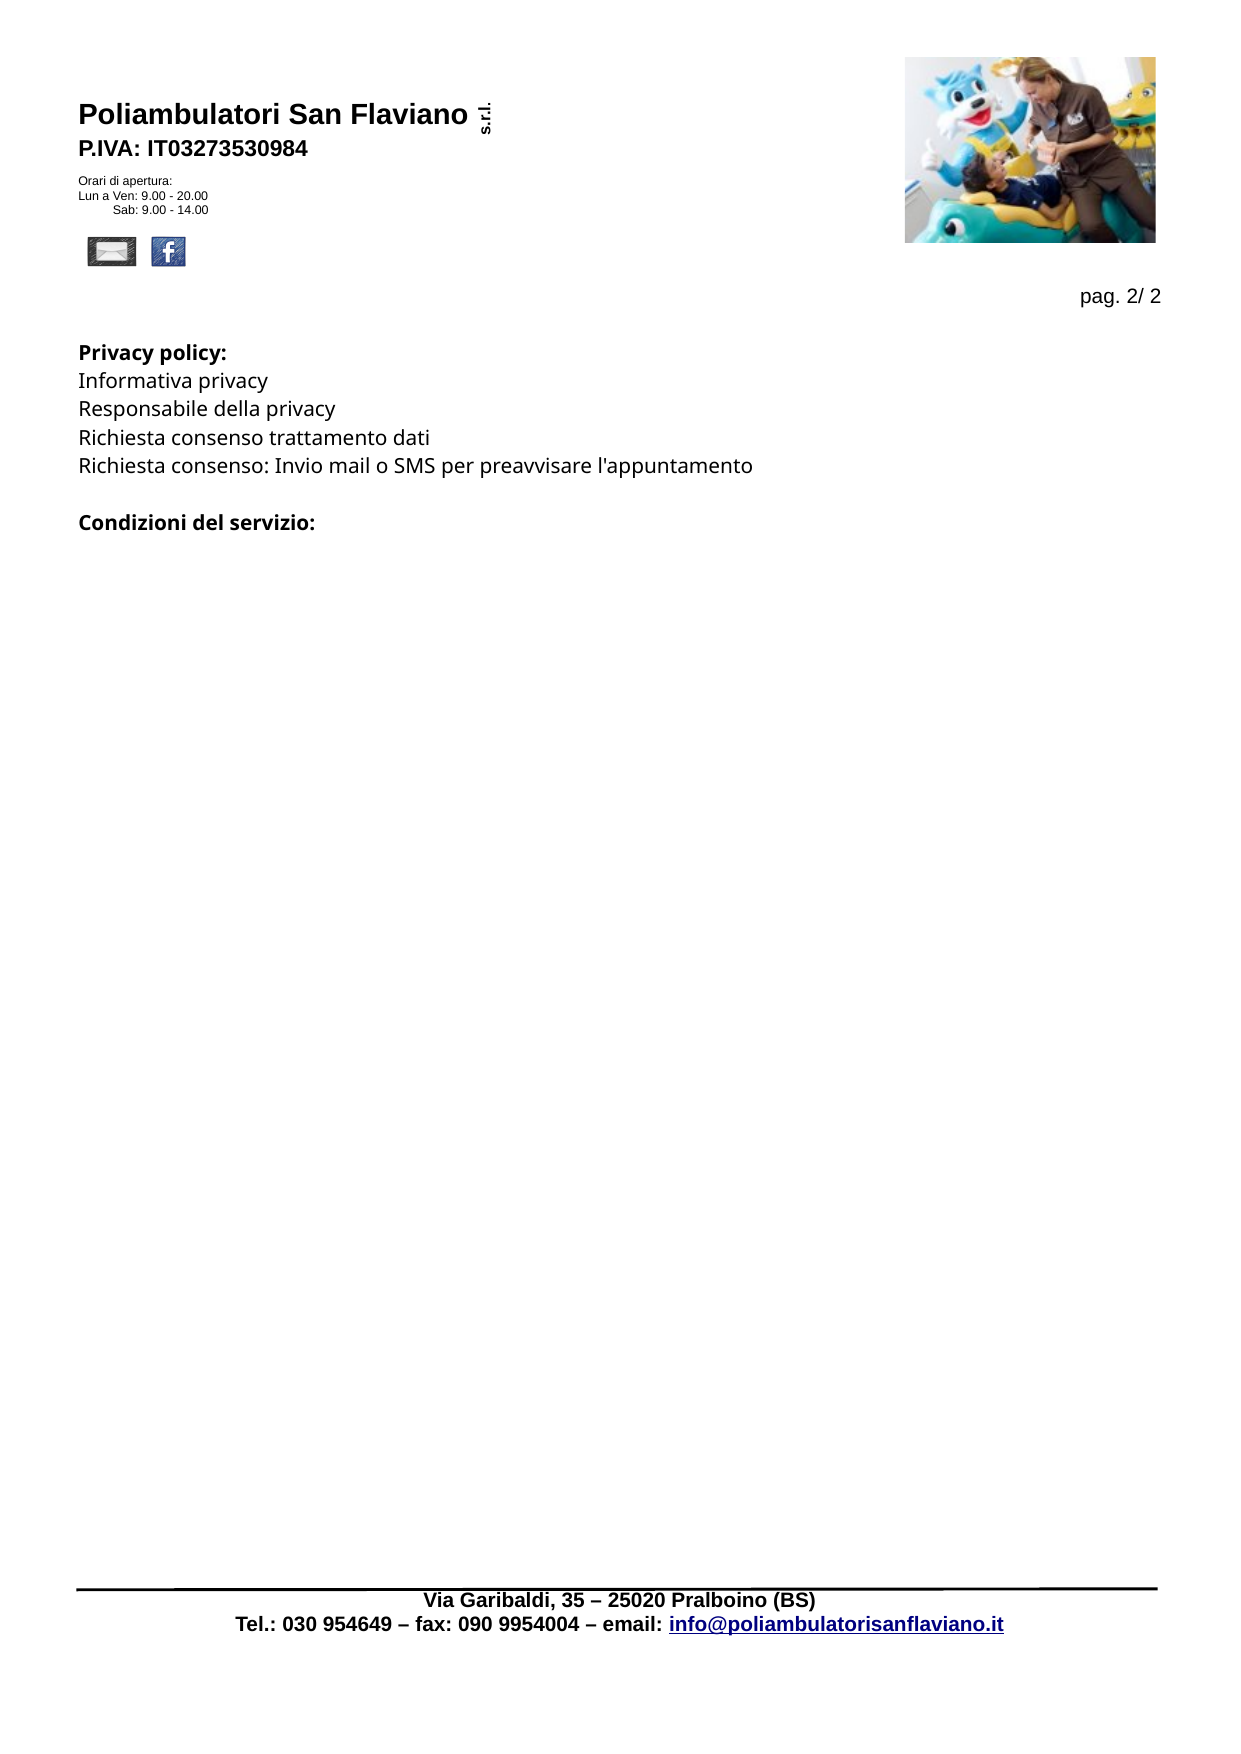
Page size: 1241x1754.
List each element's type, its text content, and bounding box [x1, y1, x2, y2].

text Condizioni del servizio: [78, 508, 1161, 537]
picture [904, 57, 1156, 243]
text Privacy policy: [78, 338, 1161, 366]
text Responsabile della privacy [78, 394, 1161, 423]
picture [78, 231, 192, 272]
text Richiesta consenso: Invio mail o SMS per preavvisare l'appuntamento [78, 451, 1161, 480]
text Informativa privacy [78, 366, 1161, 394]
text Richiesta consenso trattamento dati [78, 423, 1161, 451]
